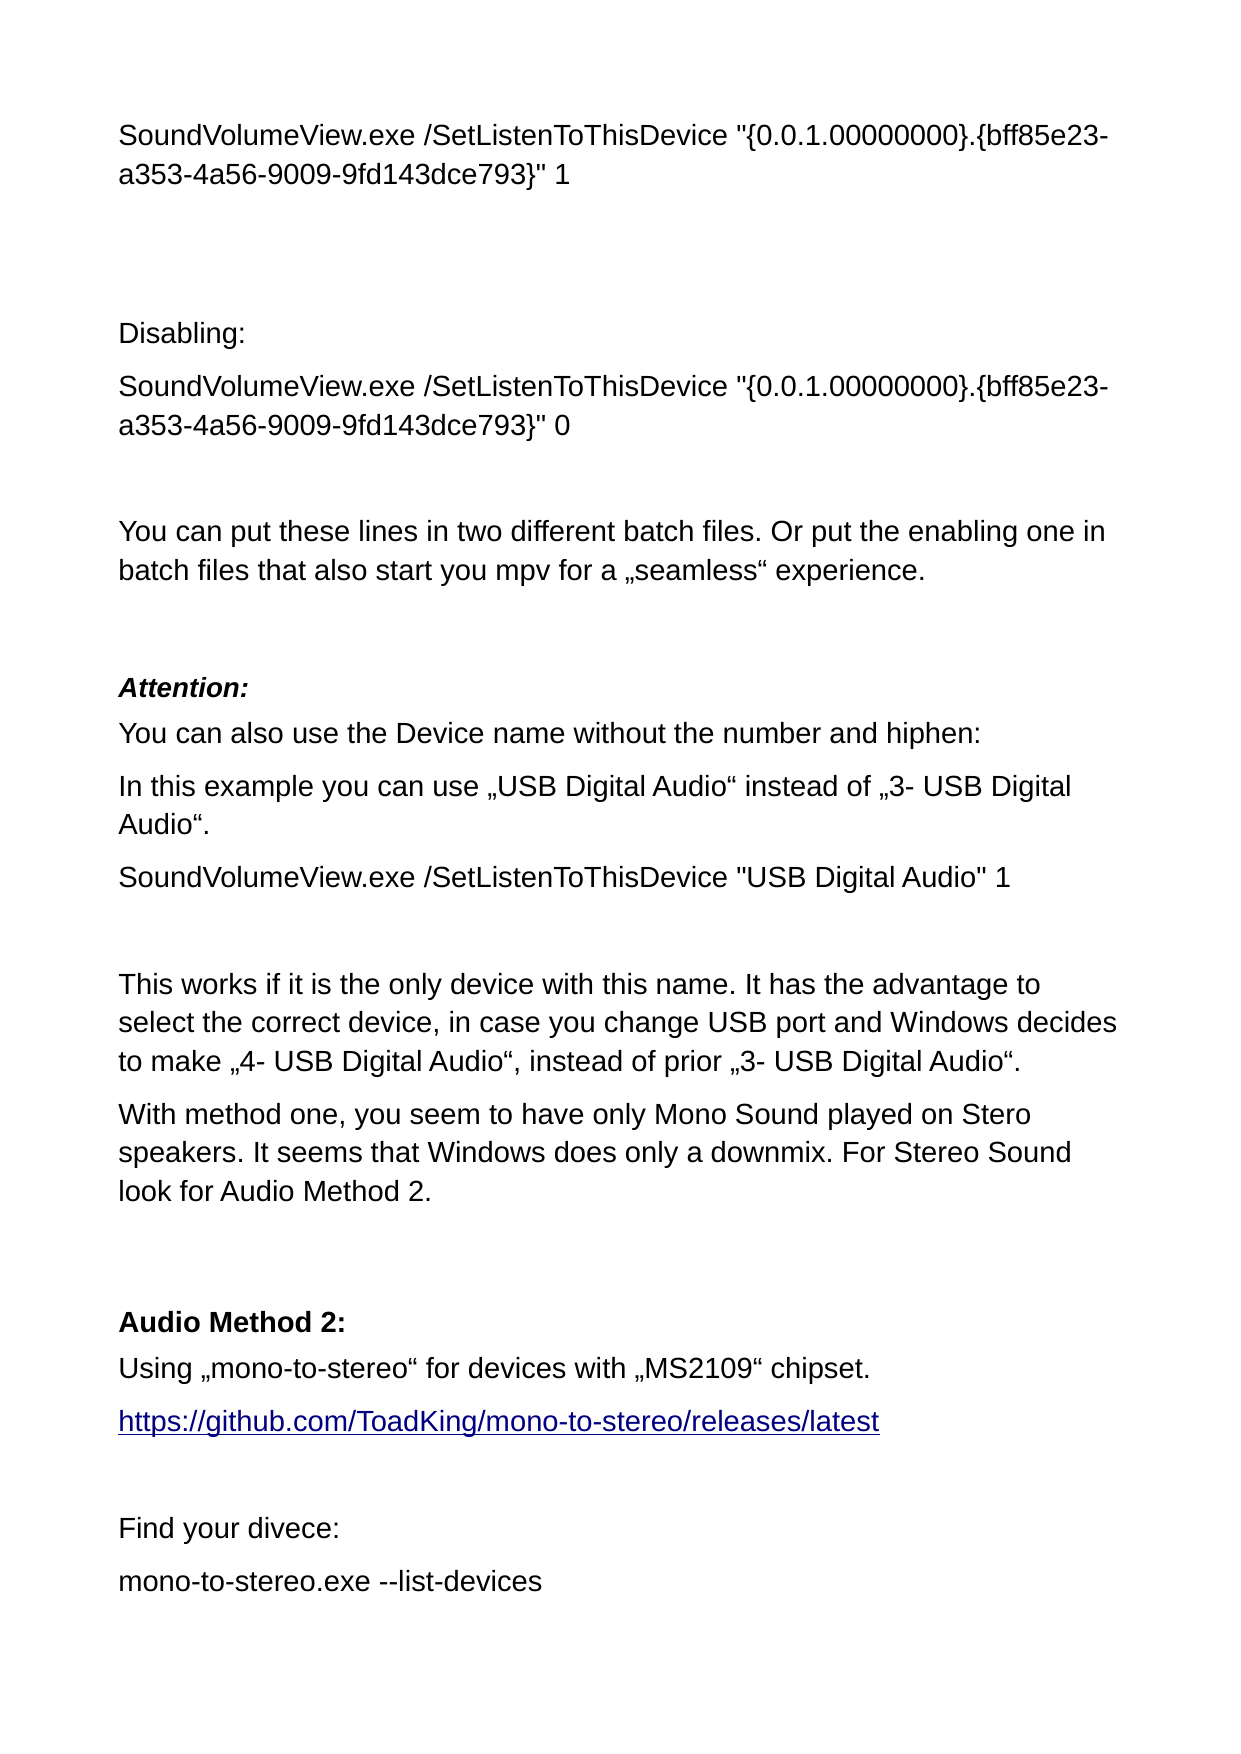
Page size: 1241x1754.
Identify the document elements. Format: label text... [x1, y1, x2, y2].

text https://github.com/ToadKing/mono-to-stereo/releases/latest [118, 1404, 1122, 1438]
text Disabling: [118, 316, 1122, 349]
text Using „mono-to-stereo“ for devices with „MS2109“ chipset. [118, 1351, 1122, 1385]
text In this example you can use „USB Digital Audio“ instead of „3- USB Digital Audio“. [118, 769, 1122, 841]
subtitle Attention: [118, 671, 1122, 703]
text mono-to-stereo.exe --list-devices [118, 1564, 1122, 1597]
text SoundVolumeView.exe /SetListenToThisDevice "{0.0.1.00000000}.{bff85e23-a353-4a56-9009-9fd143dce793}" 1 [118, 118, 1122, 190]
text Find your divece: [118, 1511, 1122, 1544]
text SoundVolumeView.exe /SetListenToThisDevice "{0.0.1.00000000}.{bff85e23-a353-4a56-9009-9fd143dce793}" 0 [118, 369, 1122, 441]
text You can also use the Device name without the number and hiphen: [118, 716, 1122, 749]
text With method one, you seem to have only Mono Sound played on Stero speakers. It seems that Windows does only a downmix. For Stereo Sound look for Audio Method 2. [118, 1097, 1122, 1207]
text You can put these lines in two different batch files. Or put the enabling one in batch files that also start you mpv for a „seamless“ experience. [118, 514, 1122, 586]
text This works if it is the only device with this name. It has the advantage to select the correct device, in case you change USB port and Windows decides to make „4- USB Digital Audio“, instead of prior „3- USB Digital Audio“. [118, 967, 1122, 1077]
text SoundVolumeView.exe /SetListenToThisDevice "USB Digital Audio" 1 [118, 860, 1122, 894]
subtitle Audio Method 2: [118, 1305, 1122, 1339]
